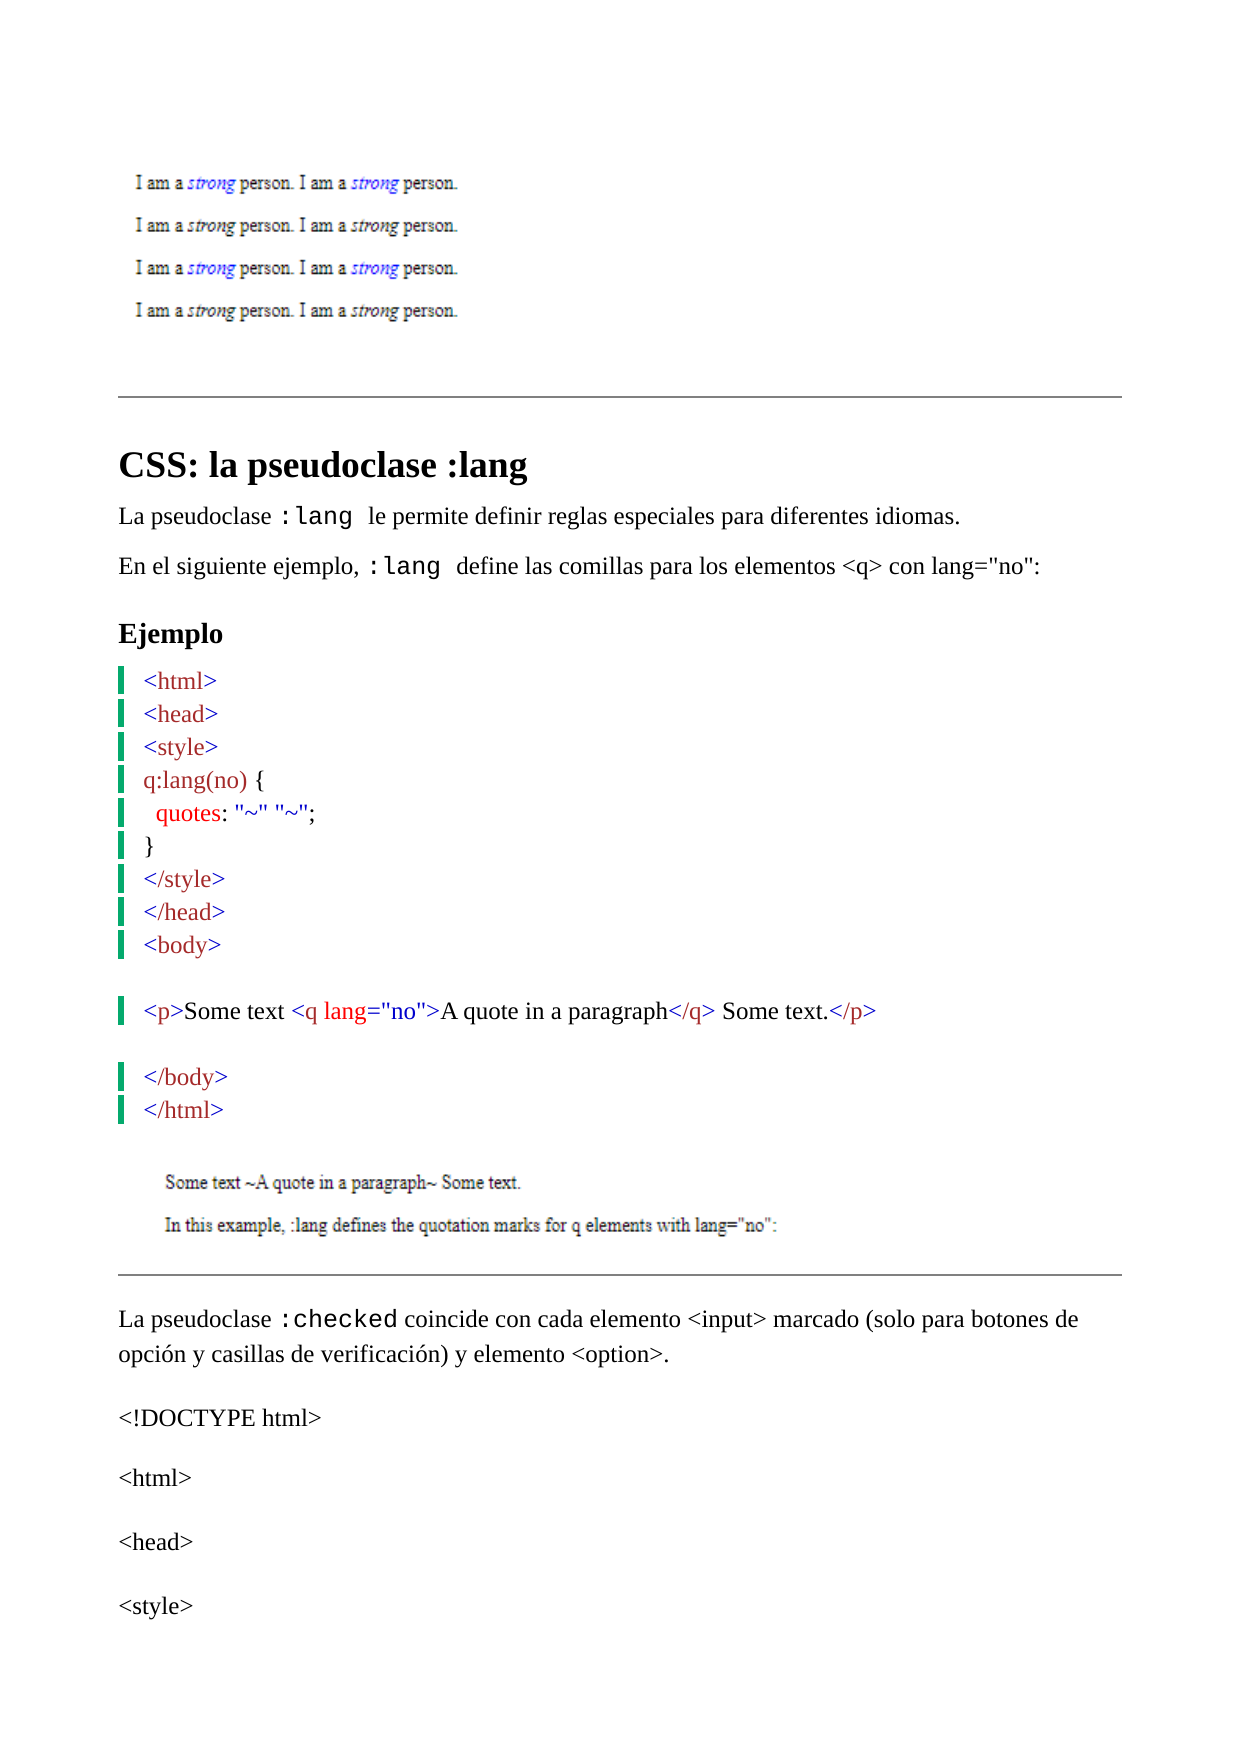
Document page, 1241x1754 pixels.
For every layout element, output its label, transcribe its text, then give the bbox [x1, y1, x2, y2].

subtitle <!DOCTYPE html> [118, 1403, 1122, 1431]
text <head> [118, 1527, 1122, 1556]
text La pseudoclase :checked coincide con cada elemento <input> marcado (solo para botones de opción y casillas de verificación) y elemento <option>. [118, 1304, 1122, 1368]
picture [159, 1160, 803, 1243]
subtitle CSS: la pseudoclase :lang [118, 442, 1122, 485]
text <html> <head> <style> q:lang(no) { quotes: "~" "~"; } </style> </head> <body> <p>Some text <q lang="no">A quote in a paragraph</q> Some text.</p> </body> </html> [118, 666, 1122, 1124]
text <style> [118, 1591, 1122, 1620]
text En el siguiente ejemplo, :lang define las comillas para los elementos <q> con lang="no": [118, 551, 1122, 582]
picture [133, 161, 489, 328]
text La pseudoclase :lang le permite definir reglas especiales para diferentes idiomas. [118, 501, 1122, 532]
subtitle Ejemplo [118, 617, 1122, 650]
text <html> [118, 1463, 1122, 1491]
